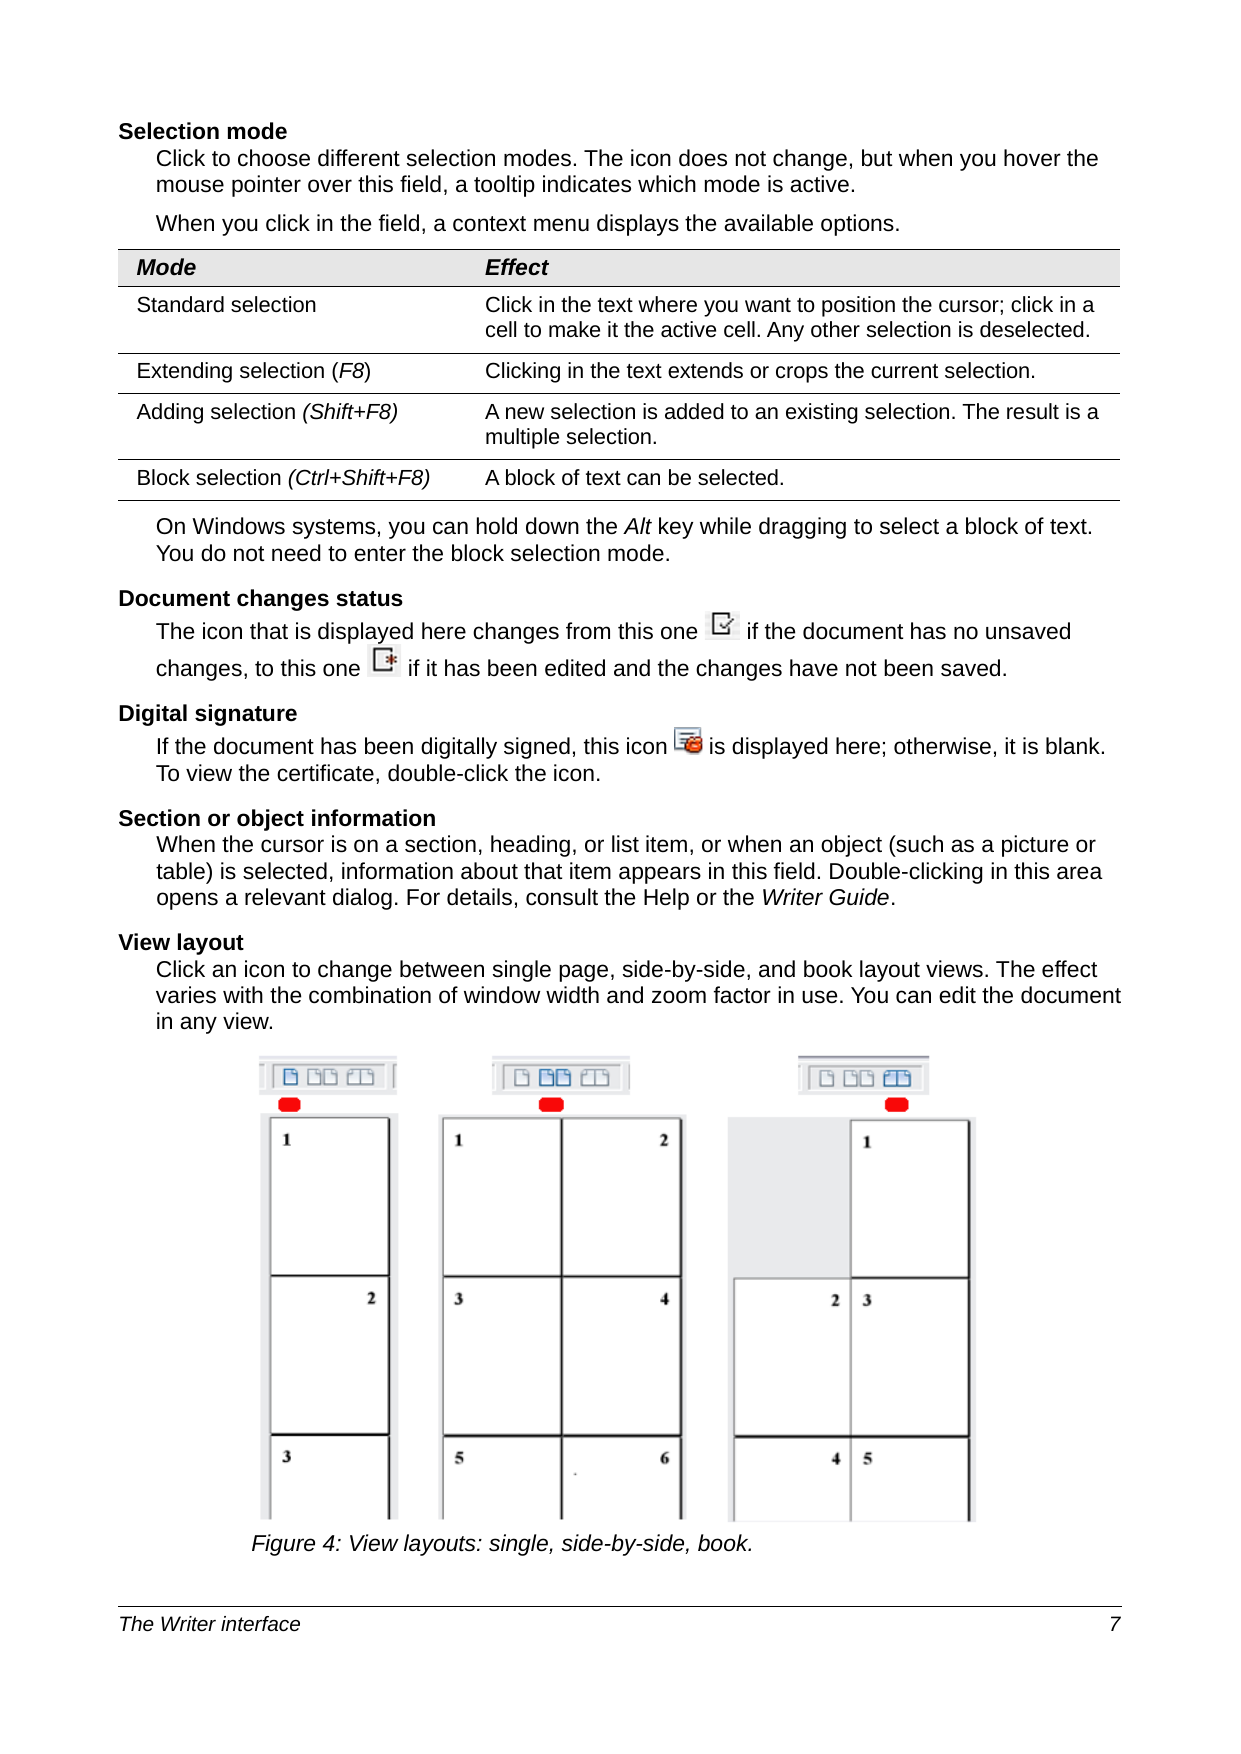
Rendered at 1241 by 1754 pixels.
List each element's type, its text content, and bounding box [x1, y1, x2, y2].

text Click an icon to change between single page, side-by-side, and book layout views. The effect varies with the combination of window width and zoom factor in use. You can edit the document in any view. [156, 956, 1122, 1035]
text Click to choose different selection modes. The icon does not change, but when you hover the mouse pointer over this field, a tooltip indicates which mode is active. [156, 144, 1122, 197]
picture [674, 726, 703, 755]
text View layout [118, 929, 1122, 956]
text When the cursor is on a section, heading, or list item, or when an object (such as a picture or table) is selected, information about that item appears in this field. Double-clicking in this area opens a relevant dialog. For details, consult the Help or the Writer Guide. [156, 831, 1134, 910]
text Figure 4: View layouts: single, side-by-side, book. [251, 1530, 989, 1556]
table_cell Adding selection (Shift+F8) [118, 394, 467, 459]
table_header Mode [118, 250, 467, 286]
table_cell Block selection (Ctrl+Shift+F8) [118, 460, 467, 500]
table_cell Click in the text where you want to position the cursor; click in a cell to make it the active cell. Any other selection is deselected. [467, 287, 1120, 352]
table_header Effect [467, 250, 1120, 286]
text If the document has been digitally signed, this icon is displayed here; otherwise, it is blank. To view the certificate, double-click the icon. [156, 726, 1122, 786]
table_cell Standard selection [118, 287, 467, 352]
table_cell A block of text can be selected. [467, 460, 1120, 500]
picture [704, 611, 740, 640]
text Digital signature [118, 700, 1122, 726]
table_cell Extending selection (F8) [118, 354, 467, 393]
picture [367, 644, 402, 677]
picture [251, 1047, 990, 1530]
text Section or object information [118, 805, 1122, 831]
table_cell A new selection is added to an existing selection. The result is a multiple selection. [467, 394, 1120, 459]
text On Windows systems, you can hold down the Alt key while dragging to select a block of text. You do not need to enter the block selection mode. [156, 513, 1122, 566]
text Document changes status [118, 585, 1122, 611]
text Selection mode [118, 118, 1122, 144]
text The icon that is displayed here changes from this one if the document has no unsaved changes, to this one if it has been edited and the changes have not been saved. [156, 611, 1122, 681]
table_cell Clicking in the text extends or crops the current selection. [467, 354, 1120, 393]
text When you click in the field, a context menu displays the available options. [156, 210, 1122, 236]
